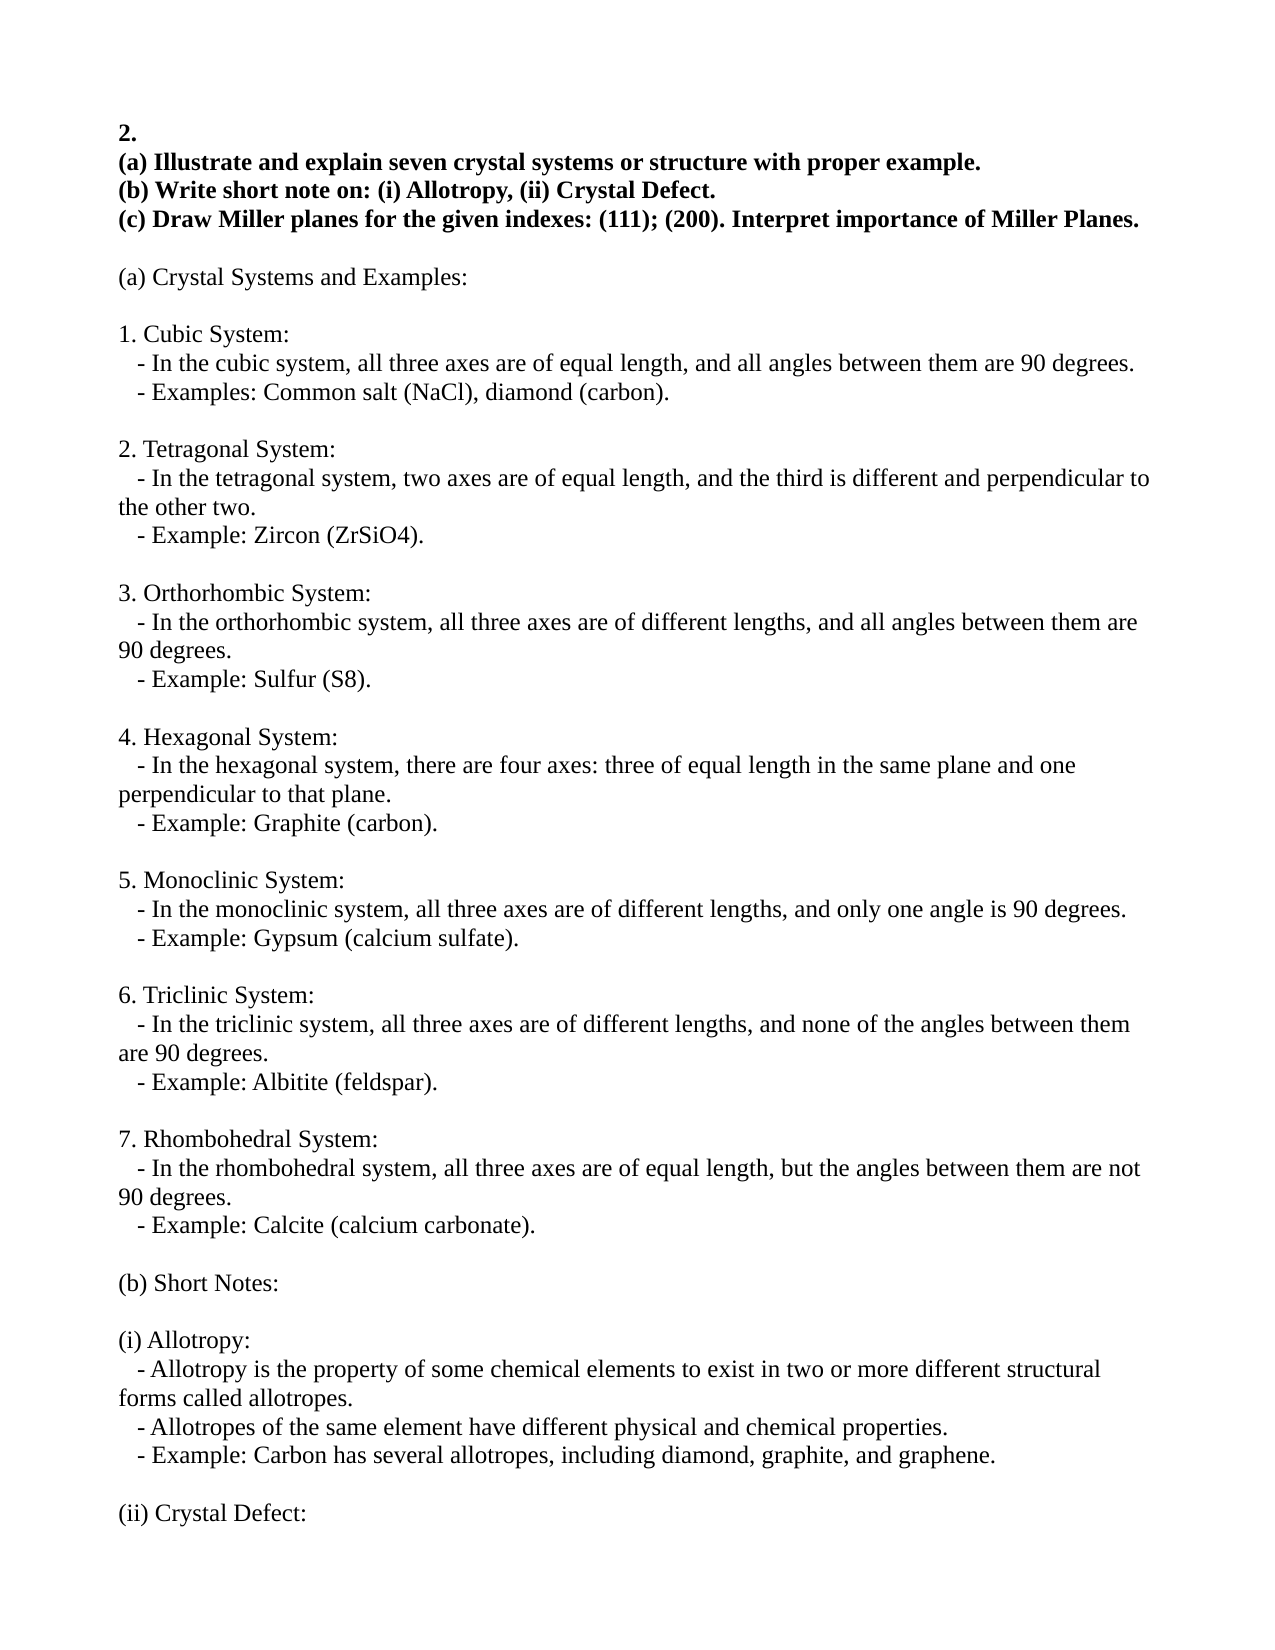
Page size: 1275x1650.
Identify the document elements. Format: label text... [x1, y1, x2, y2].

text 4. Hexagonal System: [118, 722, 1157, 751]
text (b) Short Notes: [118, 1268, 1157, 1297]
text - In the monoclinic system, all three axes are of different lengths, and only one angle is 90 degrees. [118, 894, 1157, 923]
text - Allotropes of the same element have different physical and chemical properties. [118, 1412, 1157, 1441]
text - Example: Gypsum (calcium sulfate). [118, 923, 1157, 952]
text 5. Monoclinic System: [118, 866, 1157, 894]
text - Example: Carbon has several allotropes, including diamond, graphite, and graphene. [118, 1441, 1157, 1469]
text (i) Allotropy: [118, 1326, 1157, 1354]
text - In the cubic system, all three axes are of equal length, and all angles between them are 90 degrees. [118, 348, 1157, 377]
text 1. Cubic System: [118, 319, 1157, 348]
text - Example: Graphite (carbon). [118, 808, 1157, 837]
text 2. [118, 118, 1157, 147]
text - Examples: Common salt (NaCl), diamond (carbon). [118, 377, 1157, 406]
text 2. Tetragonal System: [118, 434, 1157, 463]
text - In the tetragonal system, two axes are of equal length, and the third is different and perpendicular to the other two. [118, 463, 1157, 521]
text (ii) Crystal Defect: [118, 1498, 1157, 1527]
text - Example: Sulfur (S8). [118, 664, 1157, 693]
text - In the rhombohedral system, all three axes are of equal length, but the angles between them are not 90 degrees. [118, 1153, 1157, 1211]
text - In the hexagonal system, there are four axes: three of equal length in the same plane and one perpendicular to that plane. [118, 751, 1157, 808]
text (c) Draw Miller planes for the given indexes: (111); (200). Interpret importance of Miller Planes. [118, 204, 1157, 233]
text - Example: Zircon (ZrSiO4). [118, 521, 1157, 549]
text (b) Write short note on: (i) Allotropy, (ii) Crystal Defect. [118, 176, 1157, 204]
text - In the triclinic system, all three axes are of different lengths, and none of the angles between them are 90 degrees. [118, 1009, 1157, 1067]
text (a) Crystal Systems and Examples: [118, 262, 1157, 291]
text 7. Rhombohedral System: [118, 1124, 1157, 1153]
text - Example: Albitite (feldspar). [118, 1067, 1157, 1096]
text 3. Orthorhombic System: [118, 578, 1157, 607]
text 6. Triclinic System: [118, 981, 1157, 1009]
text (a) Illustrate and explain seven crystal systems or structure with proper example. [118, 147, 1157, 176]
text - Allotropy is the property of some chemical elements to exist in two or more different structural forms called allotropes. [118, 1354, 1157, 1412]
text - Example: Calcite (calcium carbonate). [118, 1211, 1157, 1239]
text - In the orthorhombic system, all three axes are of different lengths, and all angles between them are 90 degrees. [118, 607, 1157, 664]
